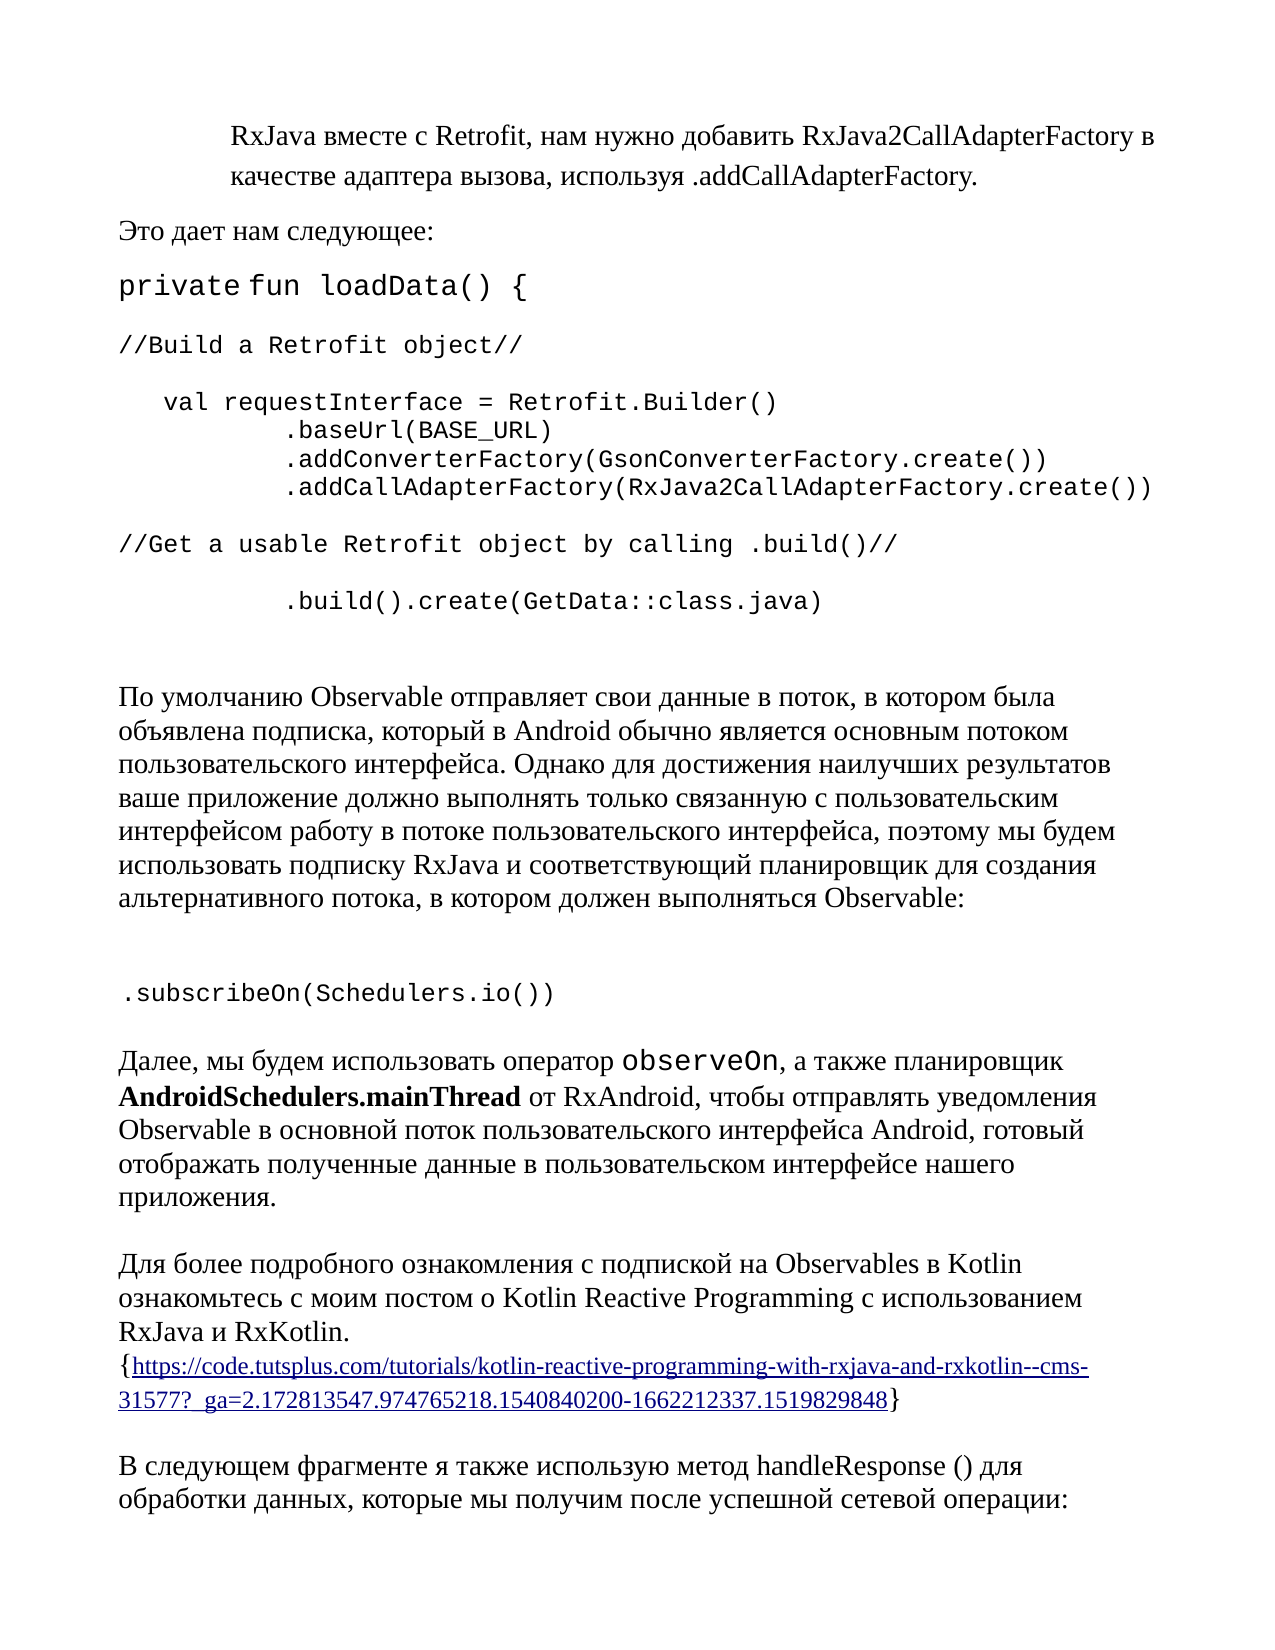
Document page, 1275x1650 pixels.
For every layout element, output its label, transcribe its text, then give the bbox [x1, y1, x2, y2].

list RxJava вместе с Retrofit, нам нужно добавить RxJava2CallAdapterFactory в качестве адаптера вызова, используя .addCallAdapterFactory. [193, 118, 1157, 192]
text .addCallAdapterFactory(RxJava2CallAdapterFactory.create()) [118, 475, 1157, 503]
text Для более подробного ознакомления с подпиской на Observables в Kotlin ознакомьтесь с моим постом о Kotlin Reactive Programming с использованием RxJava и RxKotlin. [118, 1247, 1157, 1347]
text private fun loadData() { [118, 268, 1157, 304]
text Это дает нам следующее: [118, 213, 1157, 247]
text По умолчанию Observable отправляет свои данные в поток, в котором была объявлена подписка, который в Android обычно является основным потоком пользовательского интерфейса. Однако для достижения наилучших результатов ваше приложение должно выполнять только связанную с пользовательским интерфейсом работу в потоке пользовательского интерфейса, поэтому мы будем использовать подписку RxJava и соответствующий планировщик для создания альтернативного потока, в котором должен выполняться Observable: [118, 679, 1157, 914]
text .baseUrl(BASE_URL) [118, 418, 1157, 446]
text //Get a usable Retrofit object by calling .build()// [118, 532, 1157, 560]
table_header .subscribeOn(Schedulers.io()) [121, 981, 561, 1009]
text {https://code.tutsplus.com/tutorials/kotlin-reactive-programming-with-rxjava-and-rxkotlin--cms-31577?_ga=2.172813547.974765218.1540840200-1662212337.1519829848} [118, 1347, 1157, 1414]
text val requestInterface = Retrofit.Builder() [118, 390, 1157, 418]
text .build().create(GetData::class.java) [118, 589, 1157, 617]
text //Build a Retrofit object// [118, 333, 1157, 361]
text Далее, мы будем использовать оператор observeOn, а также планировщик AndroidSchedulers.mainThread от RxAndroid, чтобы отправлять уведомления Observable в основной поток пользовательского интерфейса Android, готовый отображать полученные данные в пользовательском интерфейсе нашего приложения. [118, 1043, 1157, 1213]
text .addConverterFactory(GsonConverterFactory.create()) [118, 446, 1157, 475]
text В следующем фрагменте я также использую метод handleResponse () для обработки данных, которые мы получим после успешной сетевой операции: [118, 1448, 1157, 1515]
